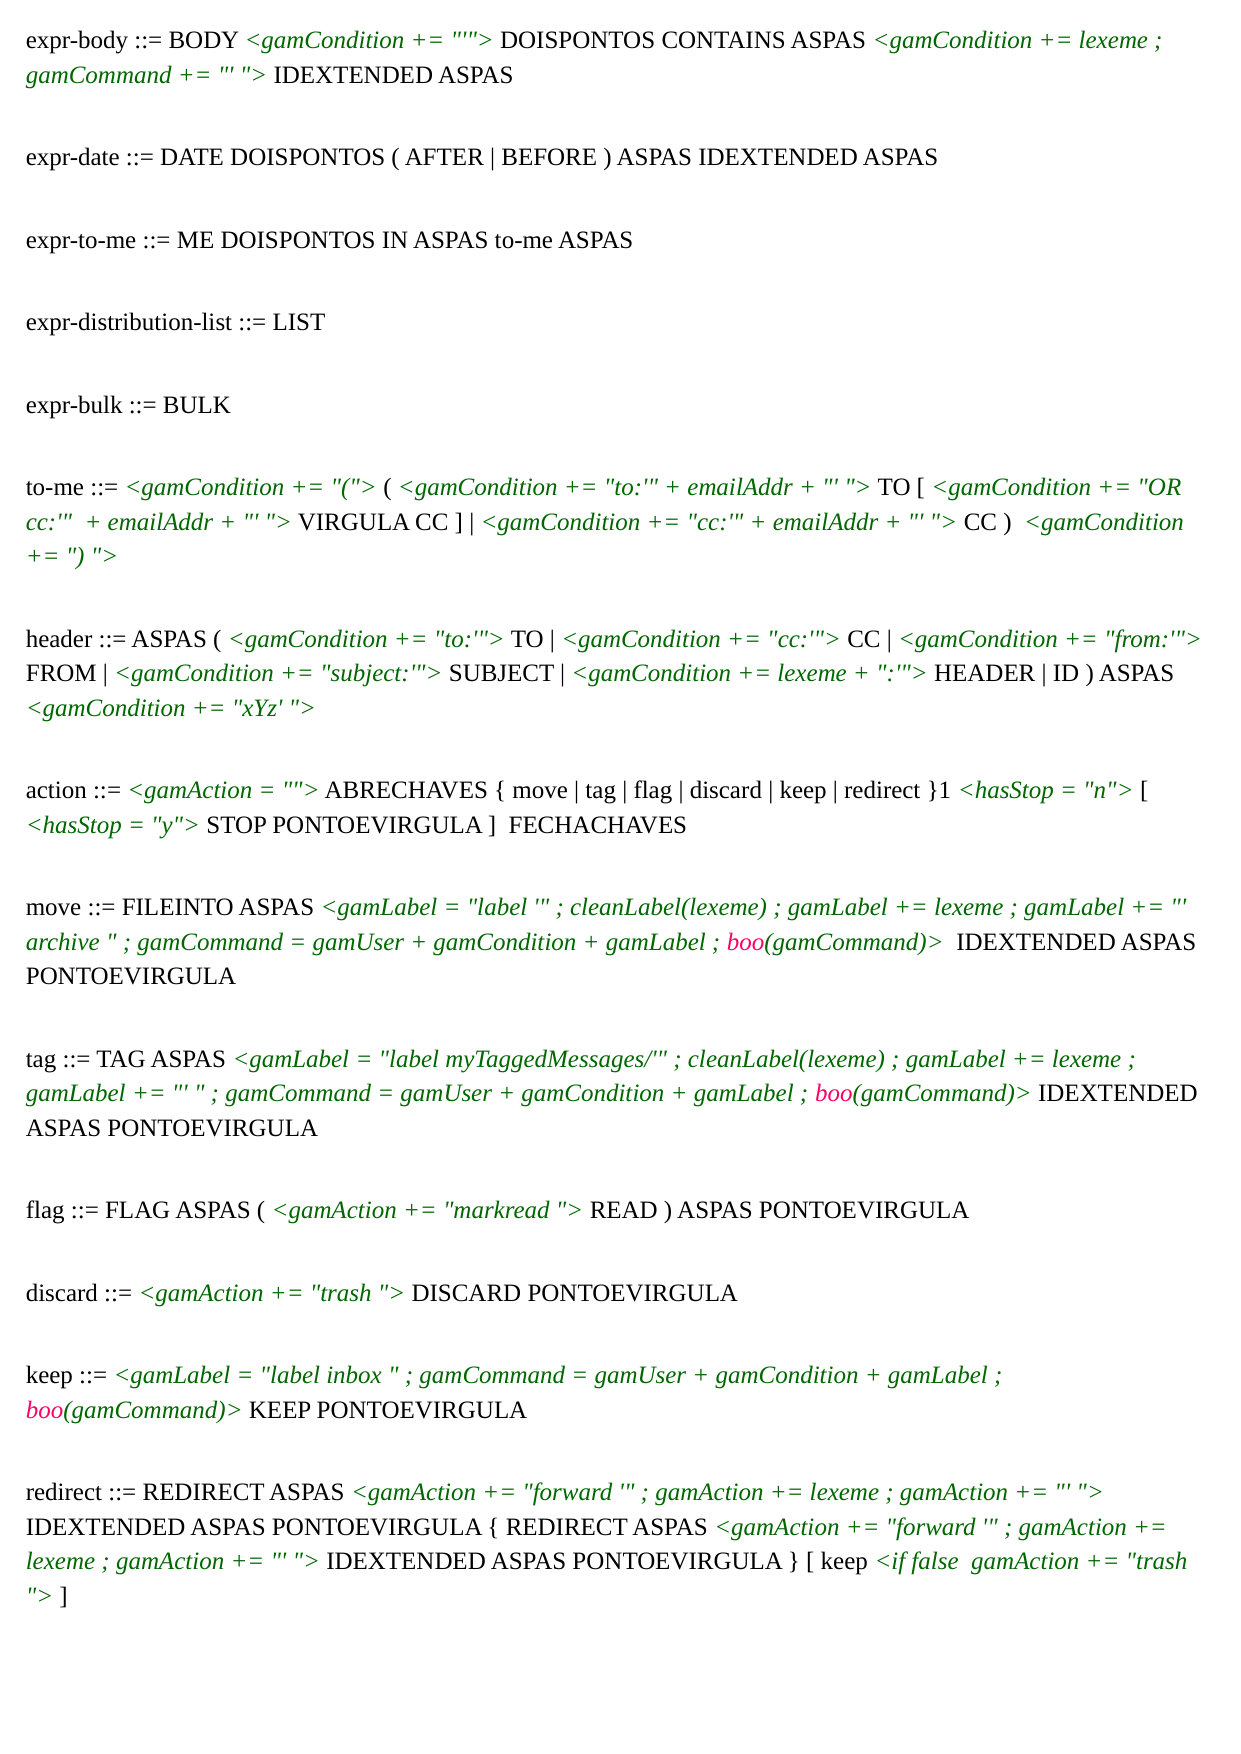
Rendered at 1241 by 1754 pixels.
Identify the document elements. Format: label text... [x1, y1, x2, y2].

text expr-body ::= BODY <gamCondition += "'"> DOISPONTOS CONTAINS ASPAS <gamCondition += lexeme ; gamCommand += "' "> IDEXTENDED ASPAS [26, 26, 1215, 89]
text expr-to-me ::= ME DOISPONTOS IN ASPAS to-me ASPAS [26, 225, 1215, 254]
text expr-distribution-list ::= LIST [26, 307, 1215, 336]
text header ::= ASPAS ( <gamCondition += "to:'"> TO | <gamCondition += "cc:'"> CC | <gamCondition += "from:'"> FROM | <gamCondition += "subject:'"> SUBJECT | <gamCondition += lexeme + ":'"> HEADER | ID ) ASPAS <gamCondition += "xYz' "> [26, 624, 1215, 722]
text discard ::= <gamAction += "trash "> DISCARD PONTOEVIRGULA [26, 1278, 1215, 1307]
text redirect ::= REDIRECT ASPAS <gamAction += "forward '" ; gamAction += lexeme ; gamAction += "' "> IDEXTENDED ASPAS PONTOEVIRGULA { REDIRECT ASPAS <gamAction += "forward '" ; gamAction += lexeme ; gamAction += "' "> IDEXTENDED ASPAS PONTOEVIRGULA } [ keep <if false gamAction += "trash "> ] [26, 1477, 1215, 1609]
text flag ::= FLAG ASPAS ( <gamAction += "markread "> READ ) ASPAS PONTOEVIRGULA [26, 1195, 1215, 1224]
text expr-date ::= DATE DOISPONTOS ( AFTER | BEFORE ) ASPAS IDEXTENDED ASPAS [26, 142, 1215, 171]
text move ::= FILEINTO ASPAS <gamLabel = "label '" ; cleanLabel(lexeme) ; gamLabel += lexeme ; gamLabel += "' archive " ; gamCommand = gamUser + gamCondition + gamLabel ; boo(gamCommand)> IDEXTENDED ASPAS PONTOEVIRGULA [26, 892, 1215, 990]
text to-me ::= <gamCondition += "("> ( <gamCondition += "to:'" + emailAddr + "' "> TO [ <gamCondition += "OR cc:'" + emailAddr + "' "> VIRGULA CC ] | <gamCondition += "cc:'" + emailAddr + "' "> CC ) <gamCondition += ") "> [26, 472, 1215, 570]
text tag ::= TAG ASPAS <gamLabel = "label myTaggedMessages/'" ; cleanLabel(lexeme) ; gamLabel += lexeme ; gamLabel += "' " ; gamCommand = gamUser + gamCondition + gamLabel ; boo(gamCommand)> IDEXTENDED ASPAS PONTOEVIRGULA [26, 1044, 1215, 1142]
text expr-bulk ::= BULK [26, 390, 1215, 419]
text keep ::= <gamLabel = "label inbox " ; gamCommand = gamUser + gamCondition + gamLabel ; boo(gamCommand)> KEEP PONTOEVIRGULA [26, 1360, 1215, 1423]
text action ::= <gamAction = ""> ABRECHAVES { move | tag | flag | discard | keep | redirect }1 <hasStop = "n"> [ <hasStop = "y"> STOP PONTOEVIRGULA ] FECHACHAVES [26, 775, 1215, 839]
